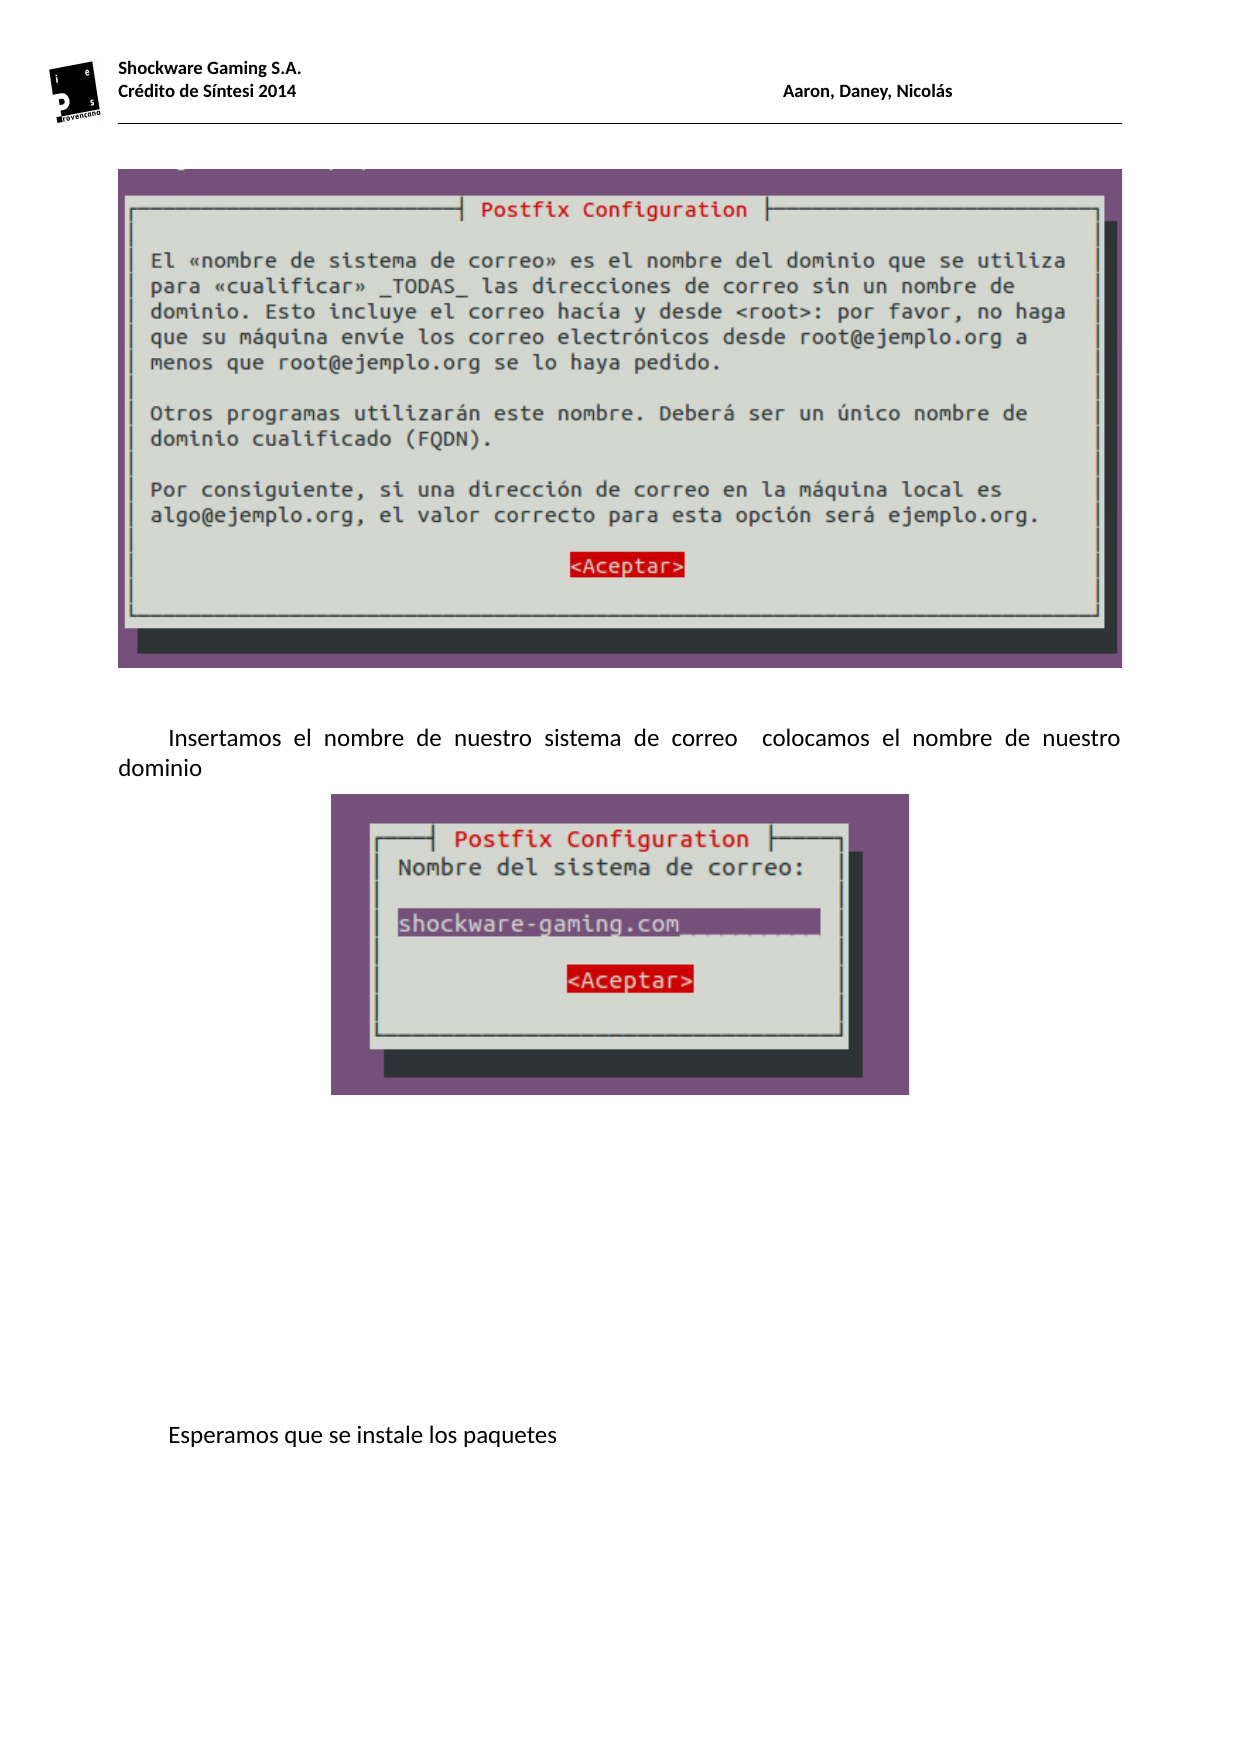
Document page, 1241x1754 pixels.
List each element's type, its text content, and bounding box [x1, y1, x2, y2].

text Esperamos que se instale los paquetes [118, 1419, 1122, 1449]
picture [118, 169, 1123, 668]
picture [43, 54, 110, 128]
text Insertamos el nombre de nuestro sistema de correo colocamos el nombre de nuestro dominio [118, 722, 1122, 783]
picture [331, 794, 910, 1095]
